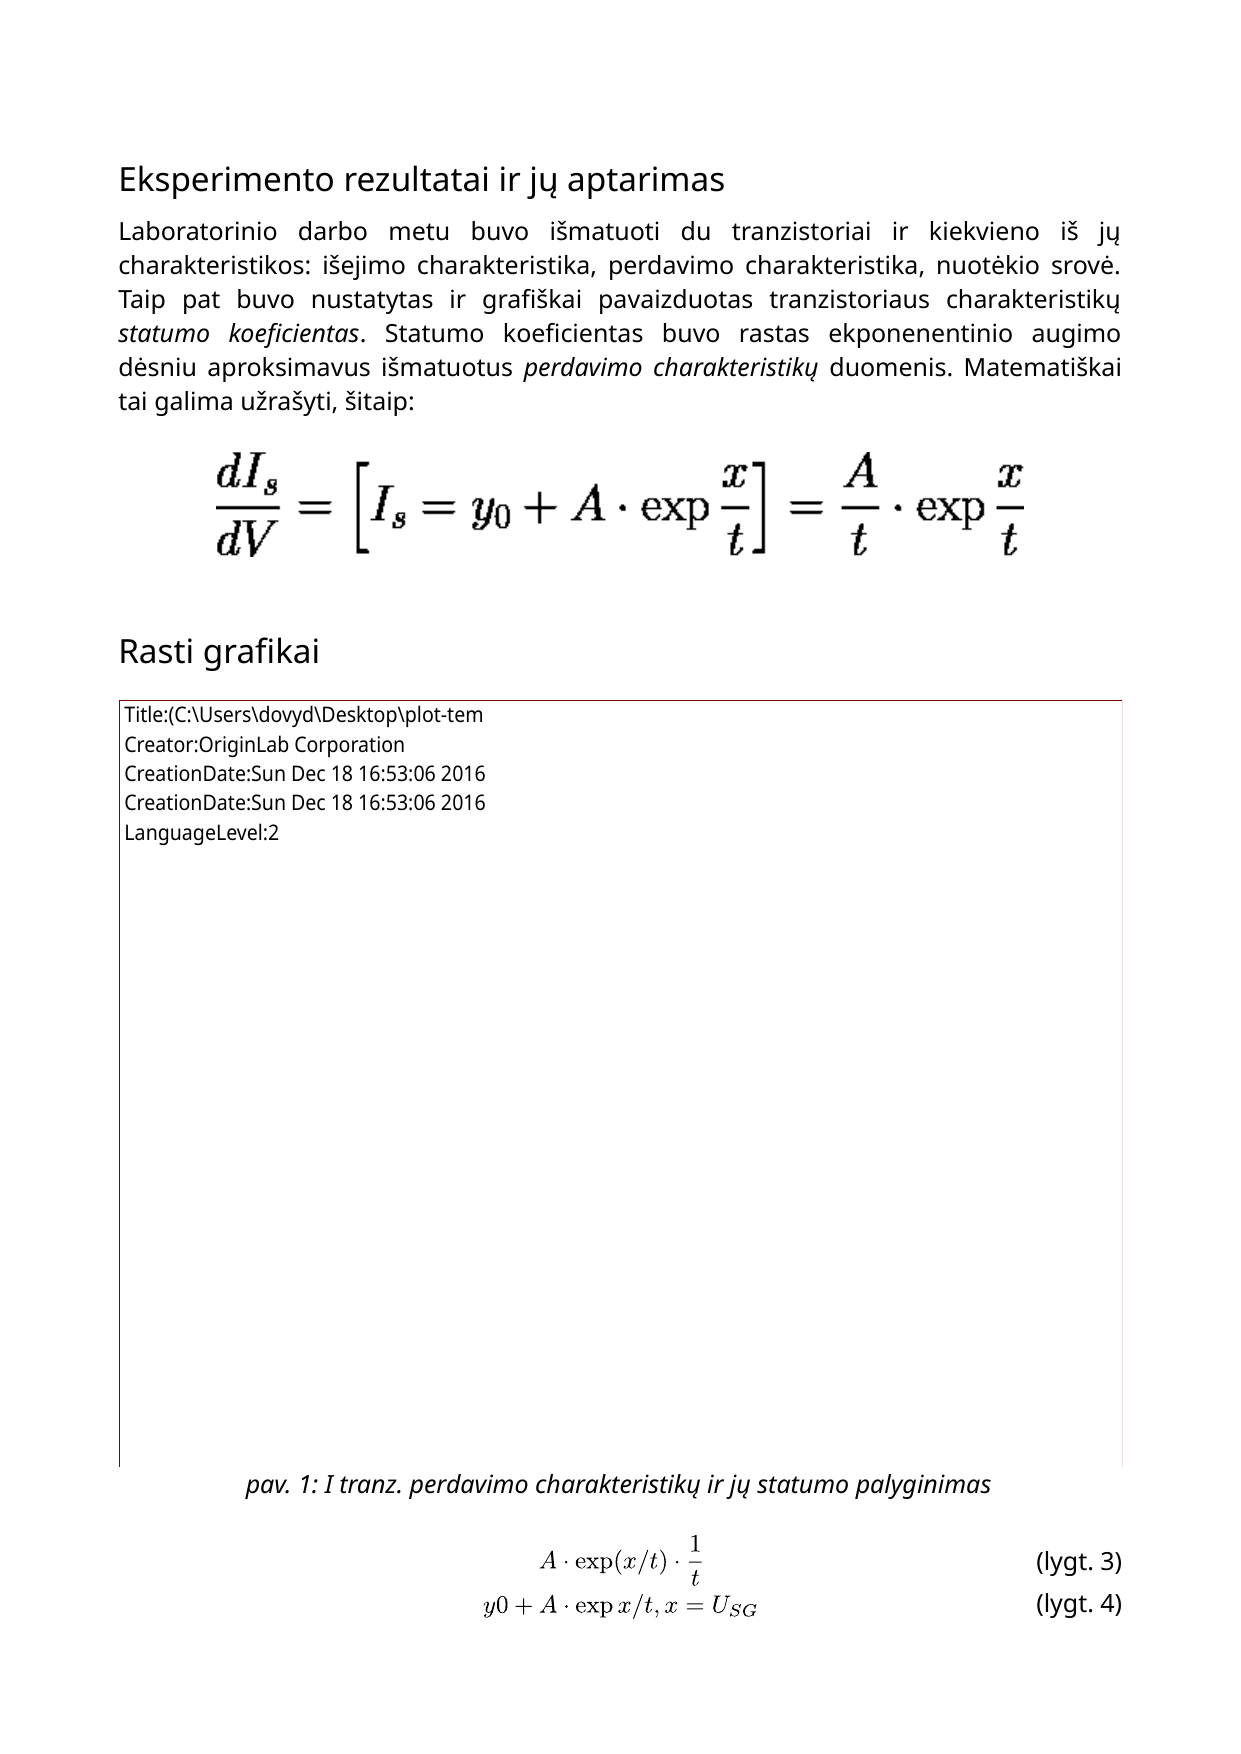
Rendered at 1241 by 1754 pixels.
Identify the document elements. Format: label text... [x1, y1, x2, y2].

text pav. 1: I tranz. perdavimo charakteristikų ir jų statumo palyginimas [118, 699, 1122, 1501]
subtitle Rasti grafikai [118, 628, 1122, 674]
text Laboratorinio darbo metu buvo išmatuoti du tranzistoriai ir kiekvieno iš jų charakteristikos: išejimo charakteristika, perdavimo charakteristika, nuotėkio srovė. Taip pat buvo nustatytas ir grafiškai pavaizduotas tranzistoriaus charakteristikų statumo koeficientas. Statumo koeficientas buvo rastas ekponenentinio augimo dėsniu aproksimavus išmatuotus perdavimo charakteristikų duomenis. Matematiškai tai galima užrašyti, šitaip: [118, 213, 1122, 418]
picture [216, 452, 1024, 557]
text [118, 1535, 538, 1586]
text (lygt. 3) [702, 1535, 1122, 1586]
subtitle Eksperimento rezultatai ir jų aptarimas [118, 156, 1122, 201]
text (lygt. 4) [118, 1586, 1122, 1620]
